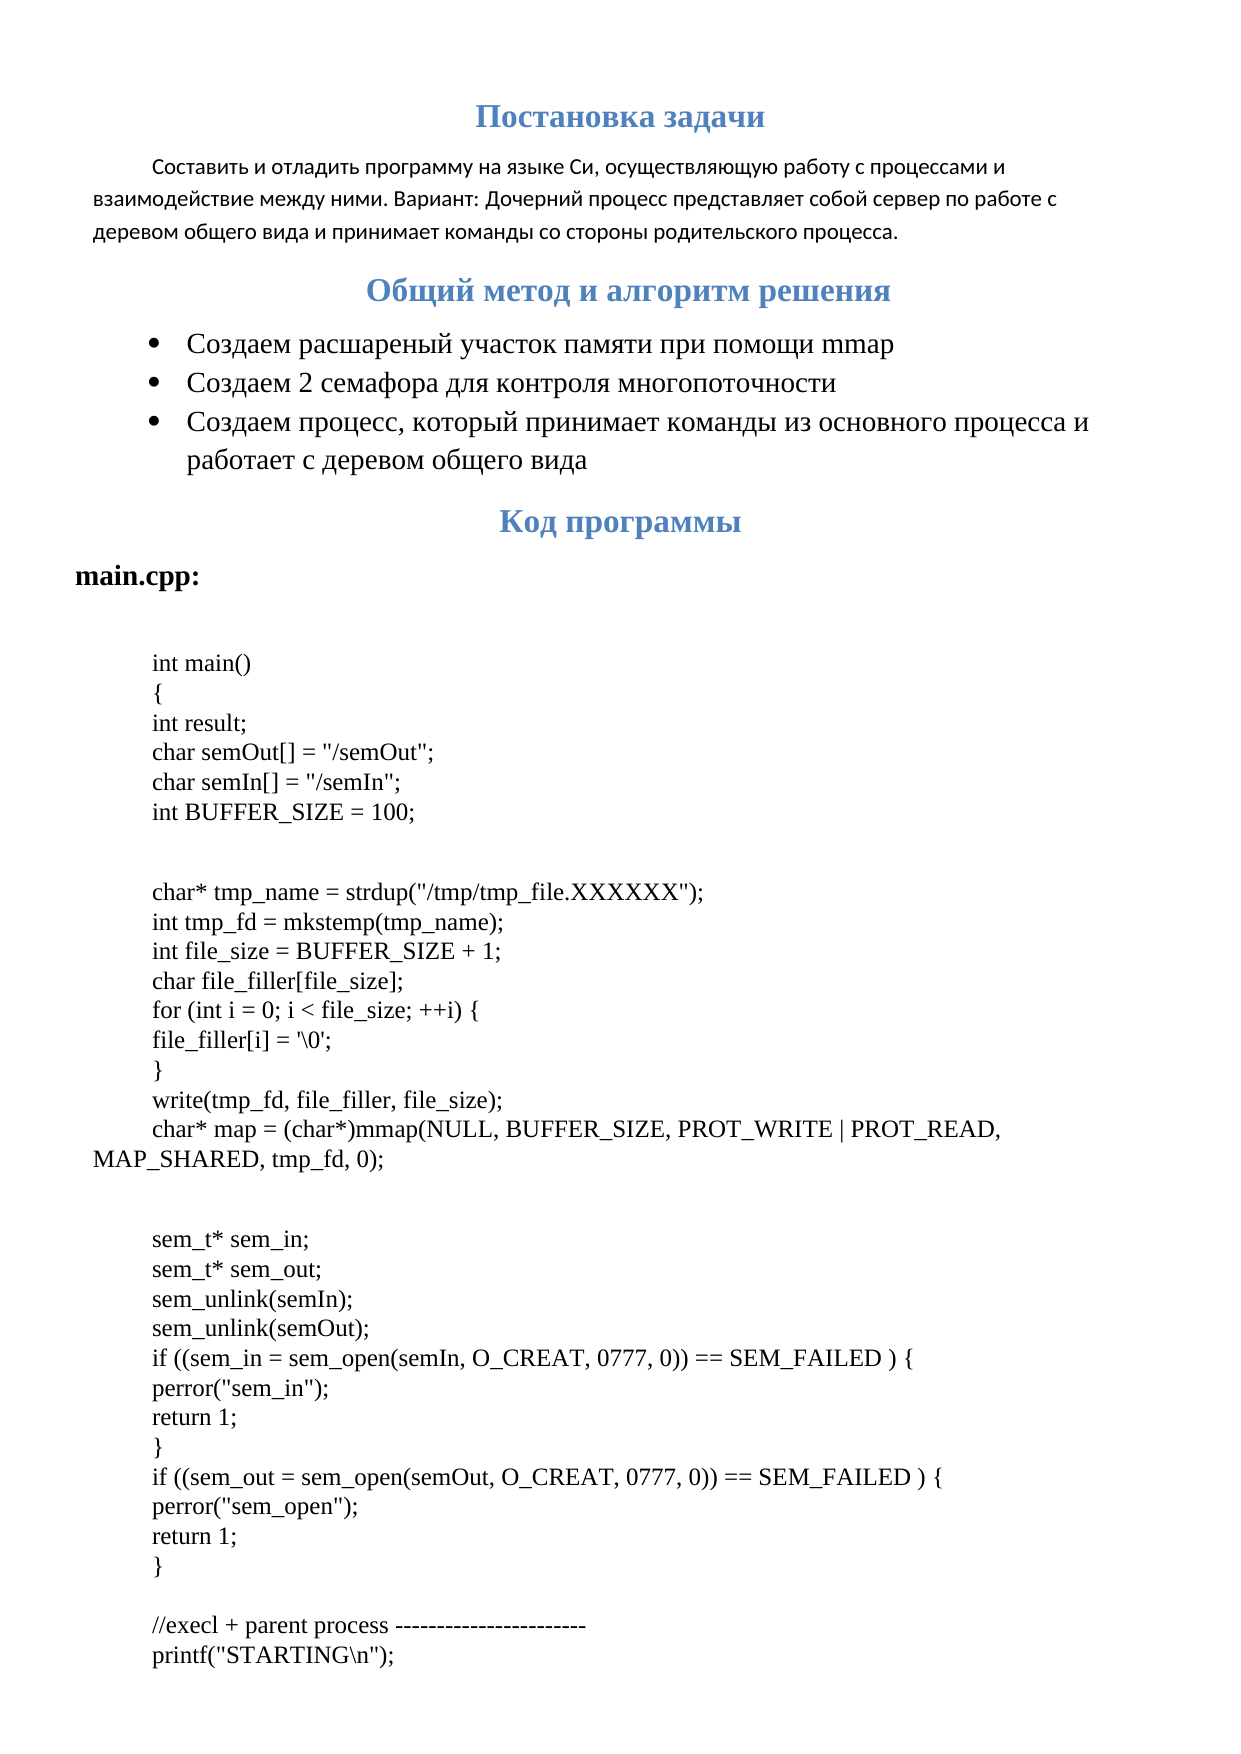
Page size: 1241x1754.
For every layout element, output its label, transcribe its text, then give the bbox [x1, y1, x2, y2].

text if ((sem_in = sem_open(semIn, O_CREAT, 0777, 0)) == SEM_FAILED ) { [93, 1342, 1147, 1372]
text perror("sem_in"); [93, 1372, 1147, 1401]
text char semOut[] = "/semOut"; [93, 736, 1147, 766]
text printf("STARTING\n"); [93, 1639, 1147, 1669]
text main.cpp: [75, 558, 1147, 592]
text } [93, 1550, 1147, 1579]
text char semIn[] = "/semIn"; [93, 766, 1147, 796]
text //execl + parent process ----------------------- [93, 1609, 1147, 1639]
text write(tmp_fd, file_filler, file_size); [93, 1084, 1147, 1113]
text char file_filler[file_size]; [93, 965, 1147, 995]
text } [93, 1431, 1147, 1461]
text sem_t* sem_out; [93, 1253, 1147, 1283]
text sem_unlink(semIn); [93, 1283, 1147, 1312]
list Создаем процесс, который принимает команды из основного процесса и работает с деревом общего вида [149, 404, 1165, 476]
text sem_unlink(semOut); [93, 1312, 1147, 1342]
text file_filler[i] = '\0'; [93, 1024, 1147, 1054]
subtitle Общий метод и алгоритм решения [93, 270, 1147, 308]
text } [93, 1054, 1147, 1084]
subtitle Код программы [93, 502, 1147, 540]
text sem_t* sem_in; [93, 1223, 1147, 1253]
text char* map = (char*)mmap(NULL, BUFFER_SIZE, PROT_WRITE | PROT_READ, MAP_SHARED, tmp_fd, 0); [93, 1113, 1147, 1173]
text perror("sem_open"); [93, 1491, 1147, 1520]
text if ((sem_out = sem_open(semOut, O_CREAT, 0777, 0)) == SEM_FAILED ) { [93, 1461, 1147, 1491]
text int BUFFER_SIZE = 100; [93, 796, 1147, 825]
text int tmp_fd = mkstemp(tmp_name); [93, 906, 1147, 935]
list Создаем расшареный участок памяти при помощи mmap [149, 326, 1165, 360]
text int result; [93, 707, 1147, 736]
text int file_size = BUFFER_SIZE + 1; [93, 935, 1147, 965]
list Создаем 2 семафора для контроля многопоточности [149, 365, 1165, 399]
text int main() [93, 647, 1147, 677]
text return 1; [93, 1520, 1147, 1550]
text { [93, 677, 1147, 707]
text Составить и отладить программу на языке Си, осуществляющую работу с процессами и взаимодействие между ними. Вариант: Дочерний процесс представляет собой сервер по работе с деревом общего вида и принимает команды со стороны родительского процесса. [93, 152, 1147, 245]
text for (int i = 0; i < file_size; ++i) { [93, 995, 1147, 1024]
text return 1; [93, 1401, 1147, 1431]
text char* tmp_name = strdup("/tmp/tmp_file.XXXXXX"); [93, 876, 1147, 906]
subtitle Постановка задачи [93, 96, 1147, 134]
